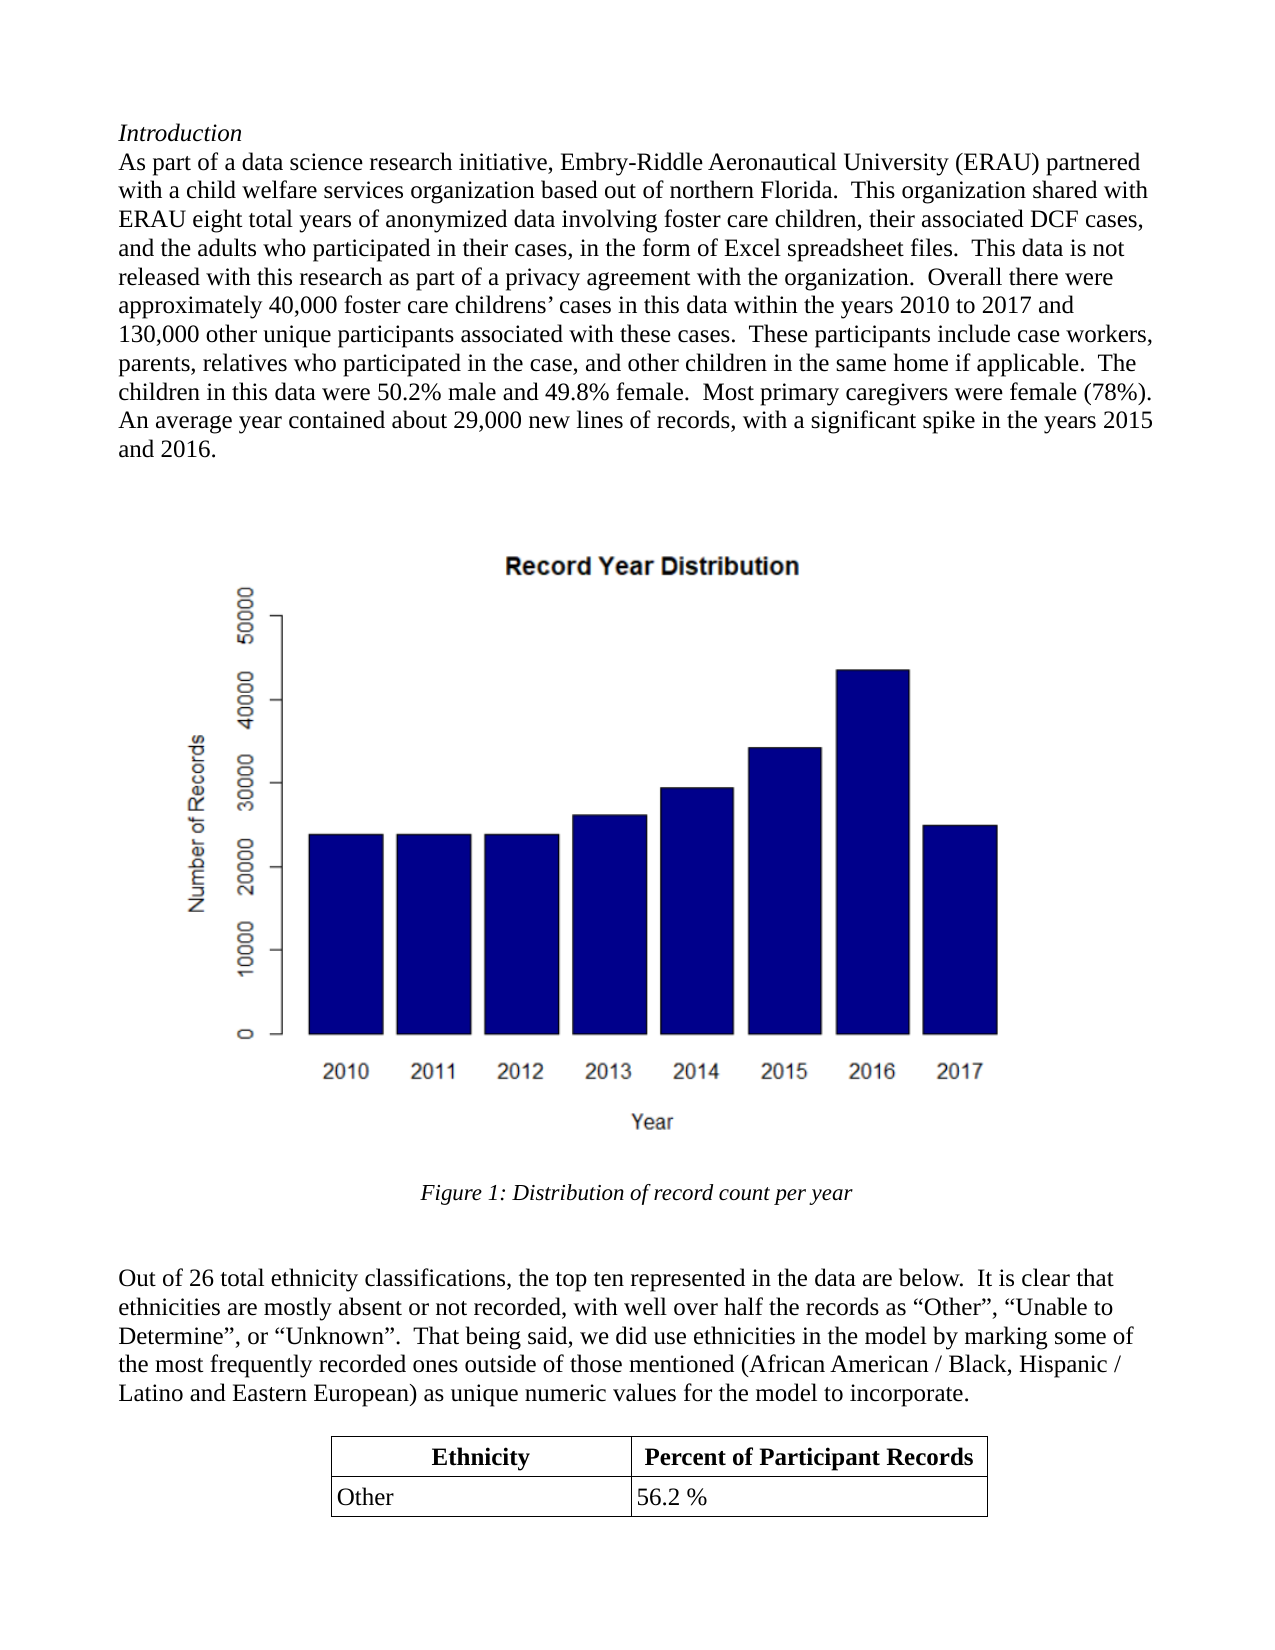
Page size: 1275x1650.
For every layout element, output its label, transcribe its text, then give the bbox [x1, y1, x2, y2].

text Introduction [118, 118, 1157, 147]
table_cell 56.2 % [632, 1477, 987, 1516]
text Out of 26 total ethnicity classifications, the top ten represented in the data are below. It is clear that ethnicities are mostly absent or not recorded, with well over half the records as “Other”, “Unable to Determine”, or “Unknown”. That being said, we did use ethnicities in the model by marking some of the most frequently recorded ones outside of those mentioned (African American / Black, Hispanic / Latino and Eastern European) as unique numeric values for the model to incorporate. [118, 1263, 1157, 1407]
table_header Ethnicity [332, 1437, 631, 1476]
table_cell Other [332, 1477, 631, 1516]
text As part of a data science research initiative, Embry-Riddle Aeronautical University (ERAU) partnered with a child welfare services organization based out of northern Florida. This organization shared with ERAU eight total years of anonymized data involving foster care children, their associated DCF cases, and the adults who participated in their cases, in the form of Excel spreadsheet files. This data is not released with this research as part of a privacy agreement with the organization. Overall there were approximately 40,000 foster care childrens’ cases in this data within the years 2010 to 2017 and 130,000 other unique participants associated with these cases. These participants include case workers, parents, relatives who participated in the case, and other children in the same home if applicable. The children in this data were 50.2% male and 49.8% female. Most primary caregivers were female (78%). An average year contained about 29,000 new lines of records, with a significant spike in the years 2015 and 2016. [118, 147, 1157, 463]
text Figure 1: Distribution of record count per year [118, 1179, 1157, 1206]
table_header Percent of Participant Records [632, 1437, 987, 1476]
picture [183, 534, 1033, 1151]
